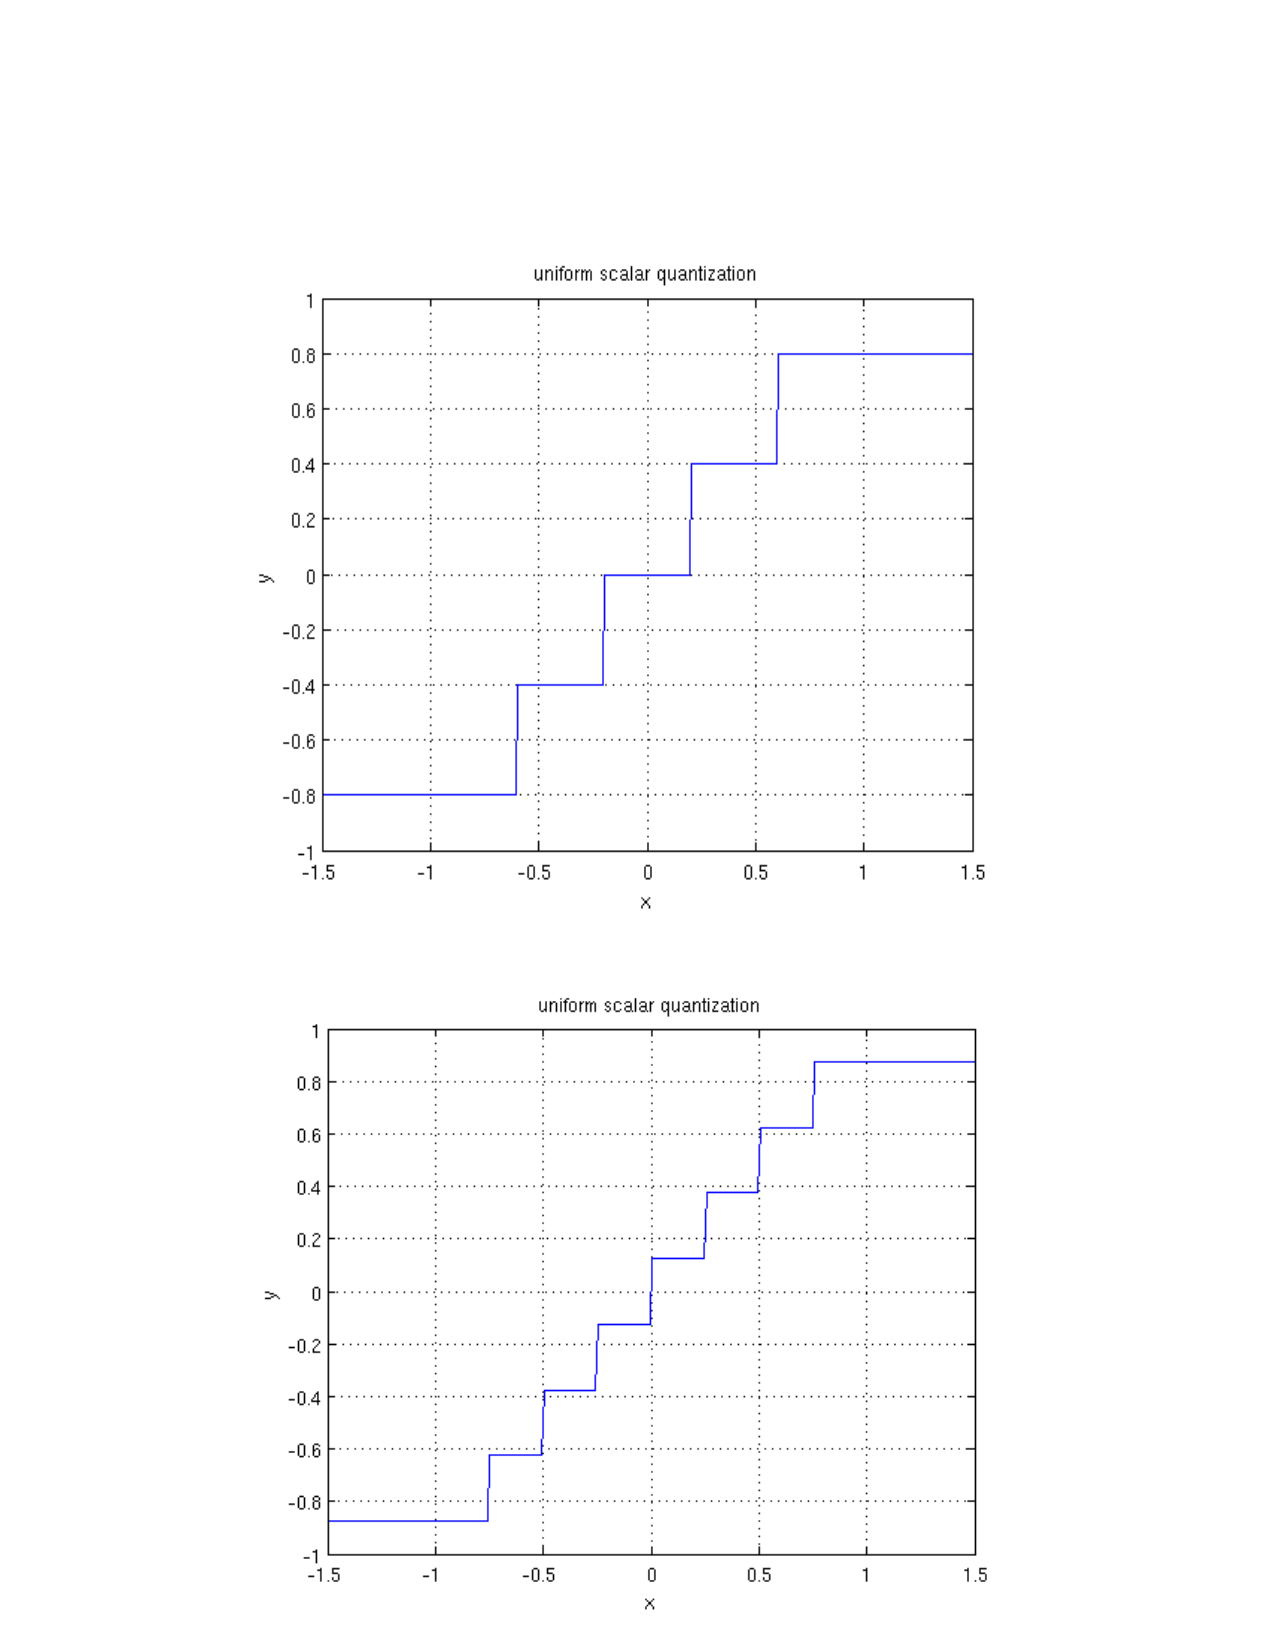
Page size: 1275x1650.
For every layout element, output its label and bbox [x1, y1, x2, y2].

picture [213, 247, 1052, 925]
picture [219, 981, 1054, 1625]
